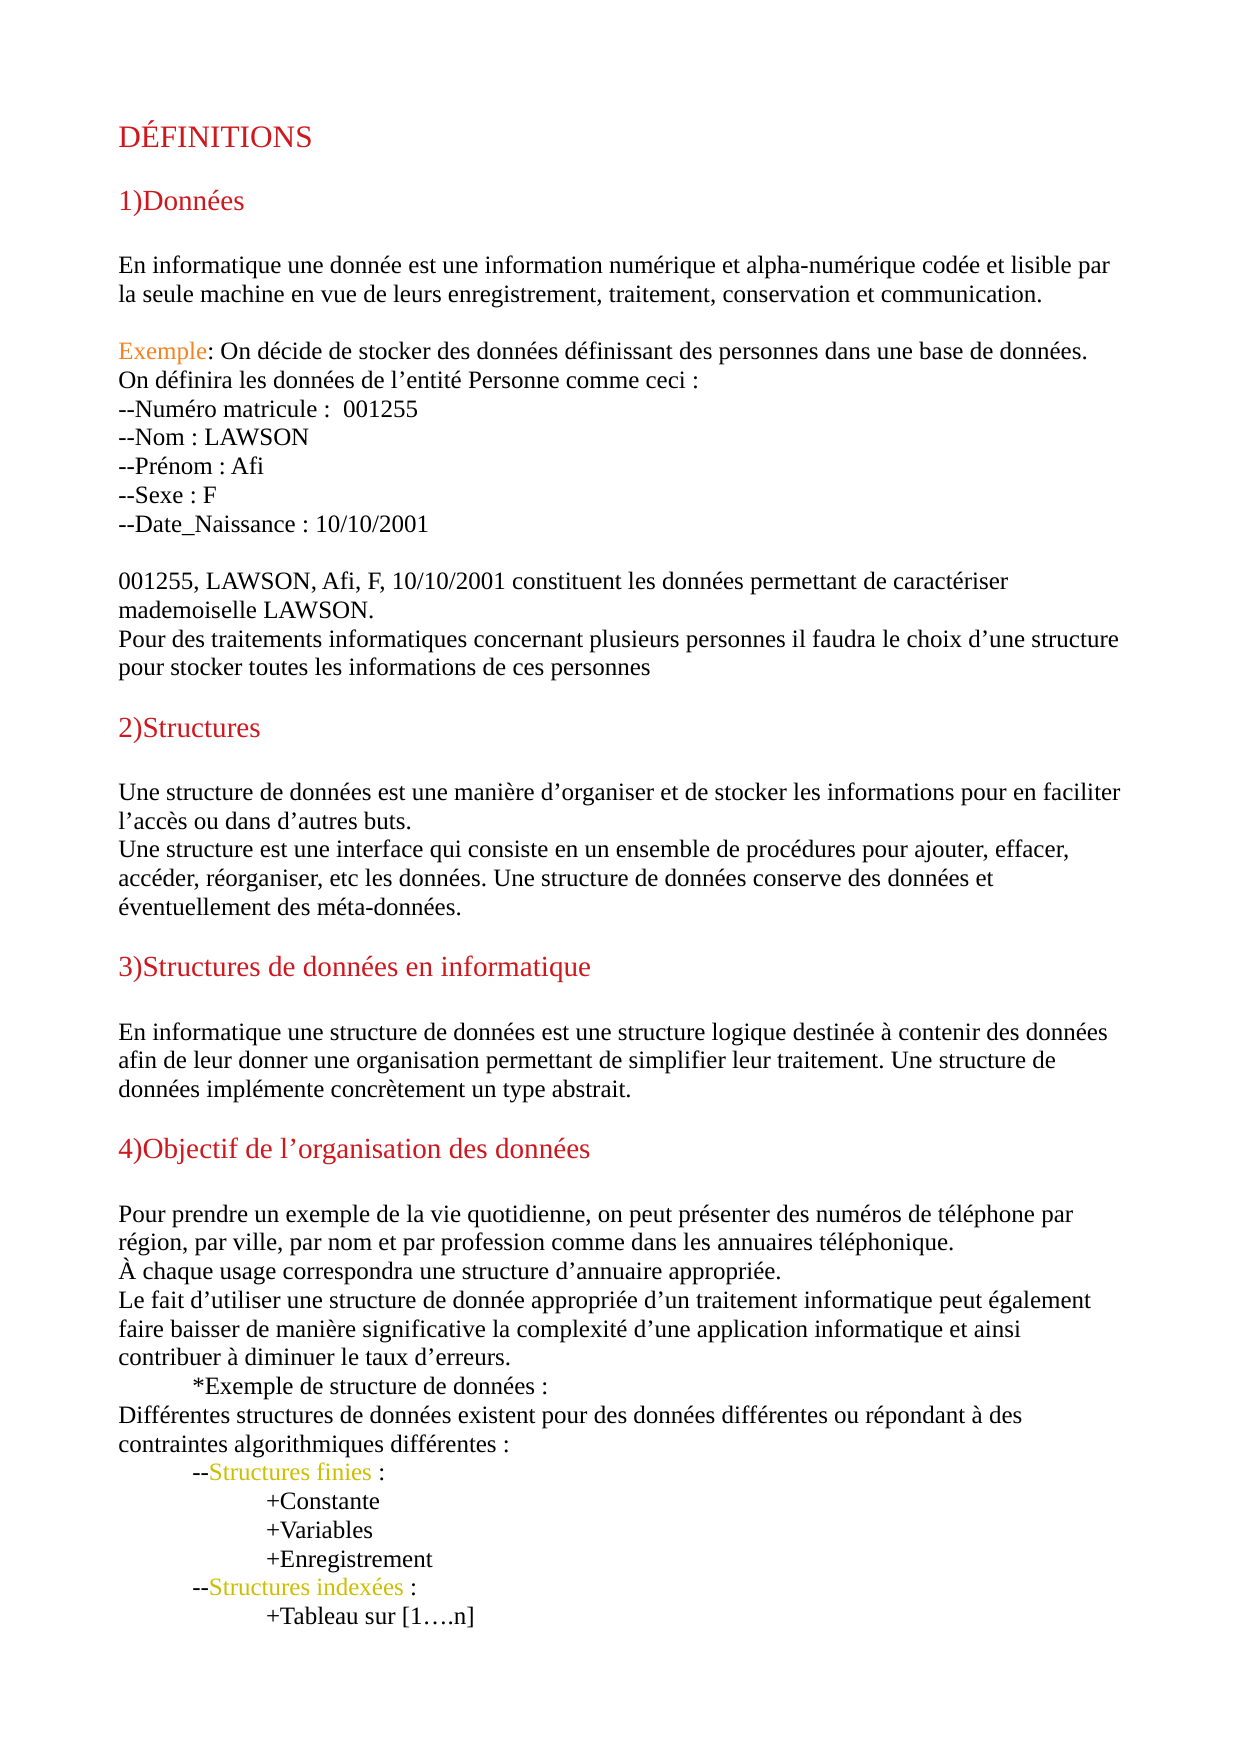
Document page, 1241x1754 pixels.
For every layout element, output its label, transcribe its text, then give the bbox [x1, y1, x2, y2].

text Pour des traitements informatiques concernant plusieurs personnes il faudra le choix d’une structure pour stocker toutes les informations de ces personnes [118, 624, 1122, 681]
text --Sexe : F [118, 480, 1122, 509]
text *Exemple de structure de données : [118, 1371, 1122, 1400]
text Pour prendre un exemple de la vie quotidienne, on peut présenter des numéros de téléphone par région, par ville, par nom et par profession comme dans les annuaires téléphonique. [118, 1199, 1122, 1256]
text --Structures indexées : [118, 1572, 1122, 1601]
text 3)Structures de données en informatique [118, 949, 1122, 983]
text Une structure de données est une manière d’organiser et de stocker les informations pour en faciliter l’accès ou dans d’autres buts. [118, 777, 1122, 834]
text En informatique une structure de données est une structure logique destinée à contenir des données afin de leur donner une organisation permettant de simplifier leur traitement. Une structure de données implémente concrètement un type abstrait. [118, 1017, 1122, 1103]
text 2)Structures [118, 710, 1122, 743]
text 001255, LAWSON, Afi, F, 10/10/2001 constituent les données permettant de caractériser mademoiselle LAWSON. [118, 566, 1122, 624]
text 4)Objectif de l’organisation des données [118, 1132, 1122, 1165]
text Exemple: On décide de stocker des données définissant des personnes dans une base de données. On définira les données de l’entité Personne comme ceci : [118, 307, 1122, 394]
text DÉFINITIONS [118, 118, 1122, 154]
text --Prénom : Afi [118, 451, 1122, 480]
text 1)Données [118, 183, 1122, 216]
text Le fait d’utiliser une structure de donnée appropriée d’un traitement informatique peut également faire baisser de manière significative la complexité d’une application informatique et ainsi contribuer à diminuer le taux d’erreurs. [118, 1285, 1122, 1371]
text +Tableau sur [1….n] [118, 1601, 1122, 1630]
text À chaque usage correspondra une structure d’annuaire appropriée. [118, 1256, 1122, 1285]
text --Date_Naissance : 10/10/2001 [118, 509, 1122, 537]
text --Structures finies : [118, 1457, 1122, 1486]
text +Variables [118, 1515, 1122, 1544]
text Une structure est une interface qui consiste en un ensemble de procédures pour ajouter, effacer, accéder, réorganiser, etc les données. Une structure de données conserve des données et éventuellement des méta-données. [118, 834, 1122, 921]
text --Nom : LAWSON [118, 422, 1122, 451]
text En informatique une donnée est une information numérique et alpha-numérique codée et lisible par la seule machine en vue de leurs enregistrement, traitement, conservation et communication. [118, 250, 1122, 307]
text --Numéro matricule : 001255 [118, 394, 1122, 422]
text Différentes structures de données existent pour des données différentes ou répondant à des contraintes algorithmiques différentes : [118, 1400, 1122, 1457]
text +Enregistrement [118, 1544, 1122, 1572]
text +Constante [118, 1486, 1122, 1515]
